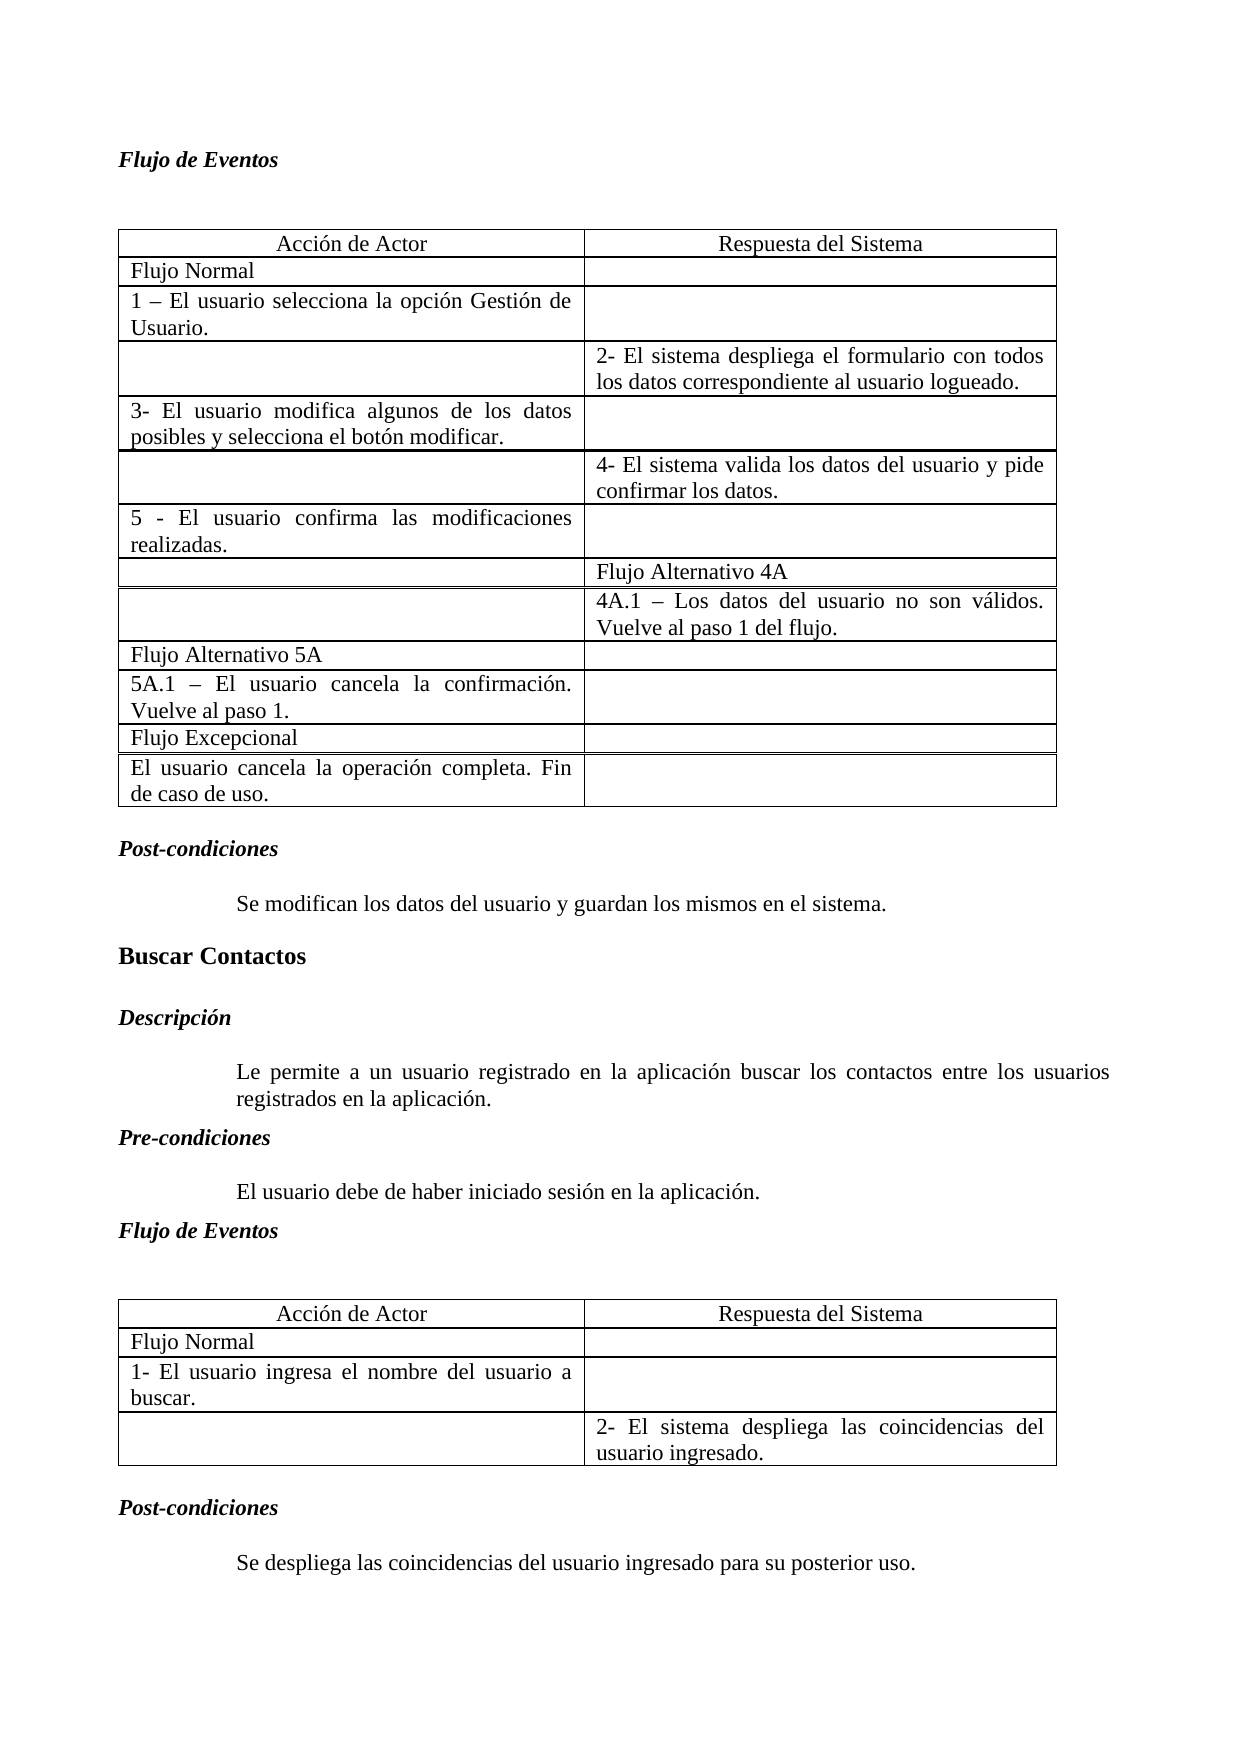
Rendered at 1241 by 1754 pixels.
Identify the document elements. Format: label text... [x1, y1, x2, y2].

table_header Respuesta del Sistema [585, 1300, 1056, 1327]
table_cell [119, 589, 584, 640]
text Se modifican los datos del usuario y guardan los mismos en el sistema. [118, 890, 1122, 916]
table_header Respuesta del Sistema [585, 230, 1056, 256]
text Post-condiciones [118, 835, 1122, 862]
table_cell Flujo Alternativo 5A [119, 642, 584, 669]
table_cell 2- El sistema despliega las coincidencias del usuario ingresado. [585, 1413, 1056, 1465]
table_header Acción de Actor [119, 1300, 584, 1327]
text Se despliega las coincidencias del usuario ingresado para su posterior uso. [118, 1549, 1122, 1575]
table_cell Flujo Alternativo 4A [585, 559, 1056, 586]
table_cell 4A.1 – Los datos del usuario no son válidos. Vuelve al paso 1 del flujo. [585, 589, 1056, 640]
text Descripción [118, 1004, 1122, 1030]
table_cell Flujo Excepcional [119, 725, 584, 752]
table_cell Flujo Normal [119, 258, 584, 285]
text Flujo de Eventos [118, 1217, 1122, 1243]
table_cell 5A.1 – El usuario cancela la confirmación. Vuelve al paso 1. [119, 671, 584, 723]
table_cell [585, 258, 1056, 285]
text Le permite a un usuario registrado en la aplicación buscar los contactos entre los usuarios registrados en la aplicación. [118, 1058, 1122, 1111]
table_cell [585, 755, 1056, 806]
table_cell [585, 642, 1056, 669]
table_cell 4- El sistema valida los datos del usuario y pide confirmar los datos. [585, 452, 1056, 503]
table_cell [585, 505, 1056, 557]
table_cell [585, 397, 1056, 449]
table_cell 3- El usuario modifica algunos de los datos posibles y selecciona el botón modificar. [119, 397, 584, 449]
text Pre-condiciones [118, 1124, 1122, 1150]
table_cell 1 – El usuario selecciona la opción Gestión de Usuario. [119, 287, 584, 340]
table_cell [119, 559, 584, 586]
table_cell [585, 1358, 1056, 1411]
table_cell El usuario cancela la operación completa. Fin de caso de uso. [119, 755, 584, 806]
table_cell [119, 342, 584, 395]
table_cell [585, 1329, 1056, 1356]
text Post-condiciones [118, 1494, 1122, 1521]
table_cell [119, 1413, 584, 1465]
table_cell 2- El sistema despliega el formulario con todos los datos correspondiente al usuario logueado. [585, 342, 1056, 395]
table_cell [119, 452, 584, 503]
table_cell 5 - El usuario confirma las modificaciones realizadas. [119, 505, 584, 557]
table_cell [585, 725, 1056, 752]
table_cell [585, 671, 1056, 723]
text Buscar Contactos [118, 941, 1122, 970]
table_cell 1- El usuario ingresa el nombre del usuario a buscar. [119, 1358, 584, 1411]
text Flujo de Eventos [118, 146, 1122, 172]
text El usuario debe de haber iniciado sesión en la aplicación. [118, 1178, 1122, 1204]
table_cell Flujo Normal [119, 1329, 584, 1356]
table_cell [585, 287, 1056, 340]
table_header Acción de Actor [119, 230, 584, 256]
